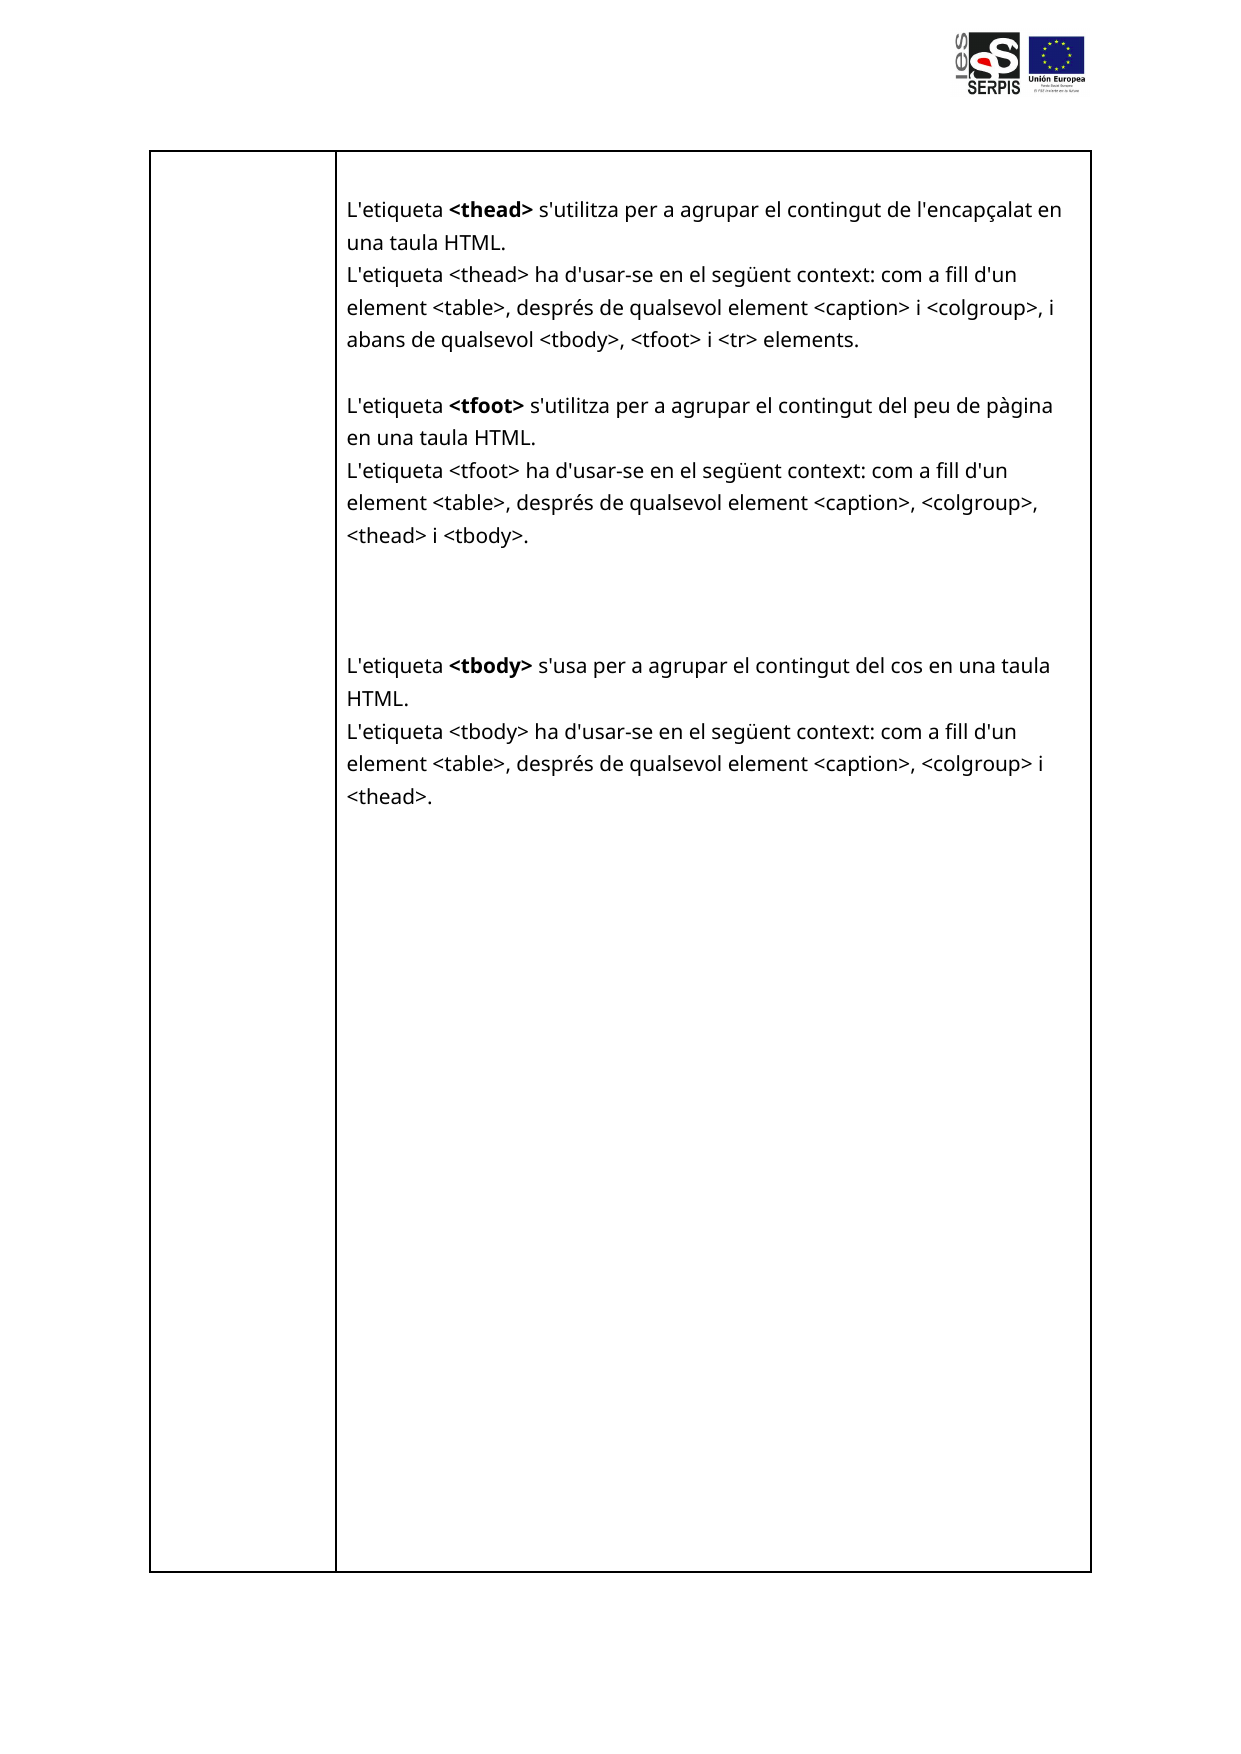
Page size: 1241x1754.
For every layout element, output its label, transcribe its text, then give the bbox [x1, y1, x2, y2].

picture [950, 28, 1090, 97]
table_cell L'etiqueta <thead> s'utilitza per a agrupar el contingut de l'encapçalat en una taula HTML. L'etiqueta <thead> ha d'usar-se en el següent context: com a fill d'un element <table>, després de qualsevol element <caption> i <colgroup>, i abans de qualsevol <tbody>, <tfoot> i <tr> elements. L'etiqueta <tfoot> s'utilitza per a agrupar el contingut del peu de pàgina en una taula HTML. L'etiqueta <tfoot> ha d'usar-se en el següent context: com a fill d'un element <table>, després de qualsevol element <caption>, <colgroup>, <thead> i <tbody>. L'etiqueta <tbody> s'usa per a agrupar el contingut del cos en una taula HTML. L'etiqueta <tbody> ha d'usar-se en el següent context: com a fill d'un element <table>, després de qualsevol element <caption>, <colgroup> i <thead>. [337, 152, 1090, 1571]
table_cell [151, 152, 335, 1571]
